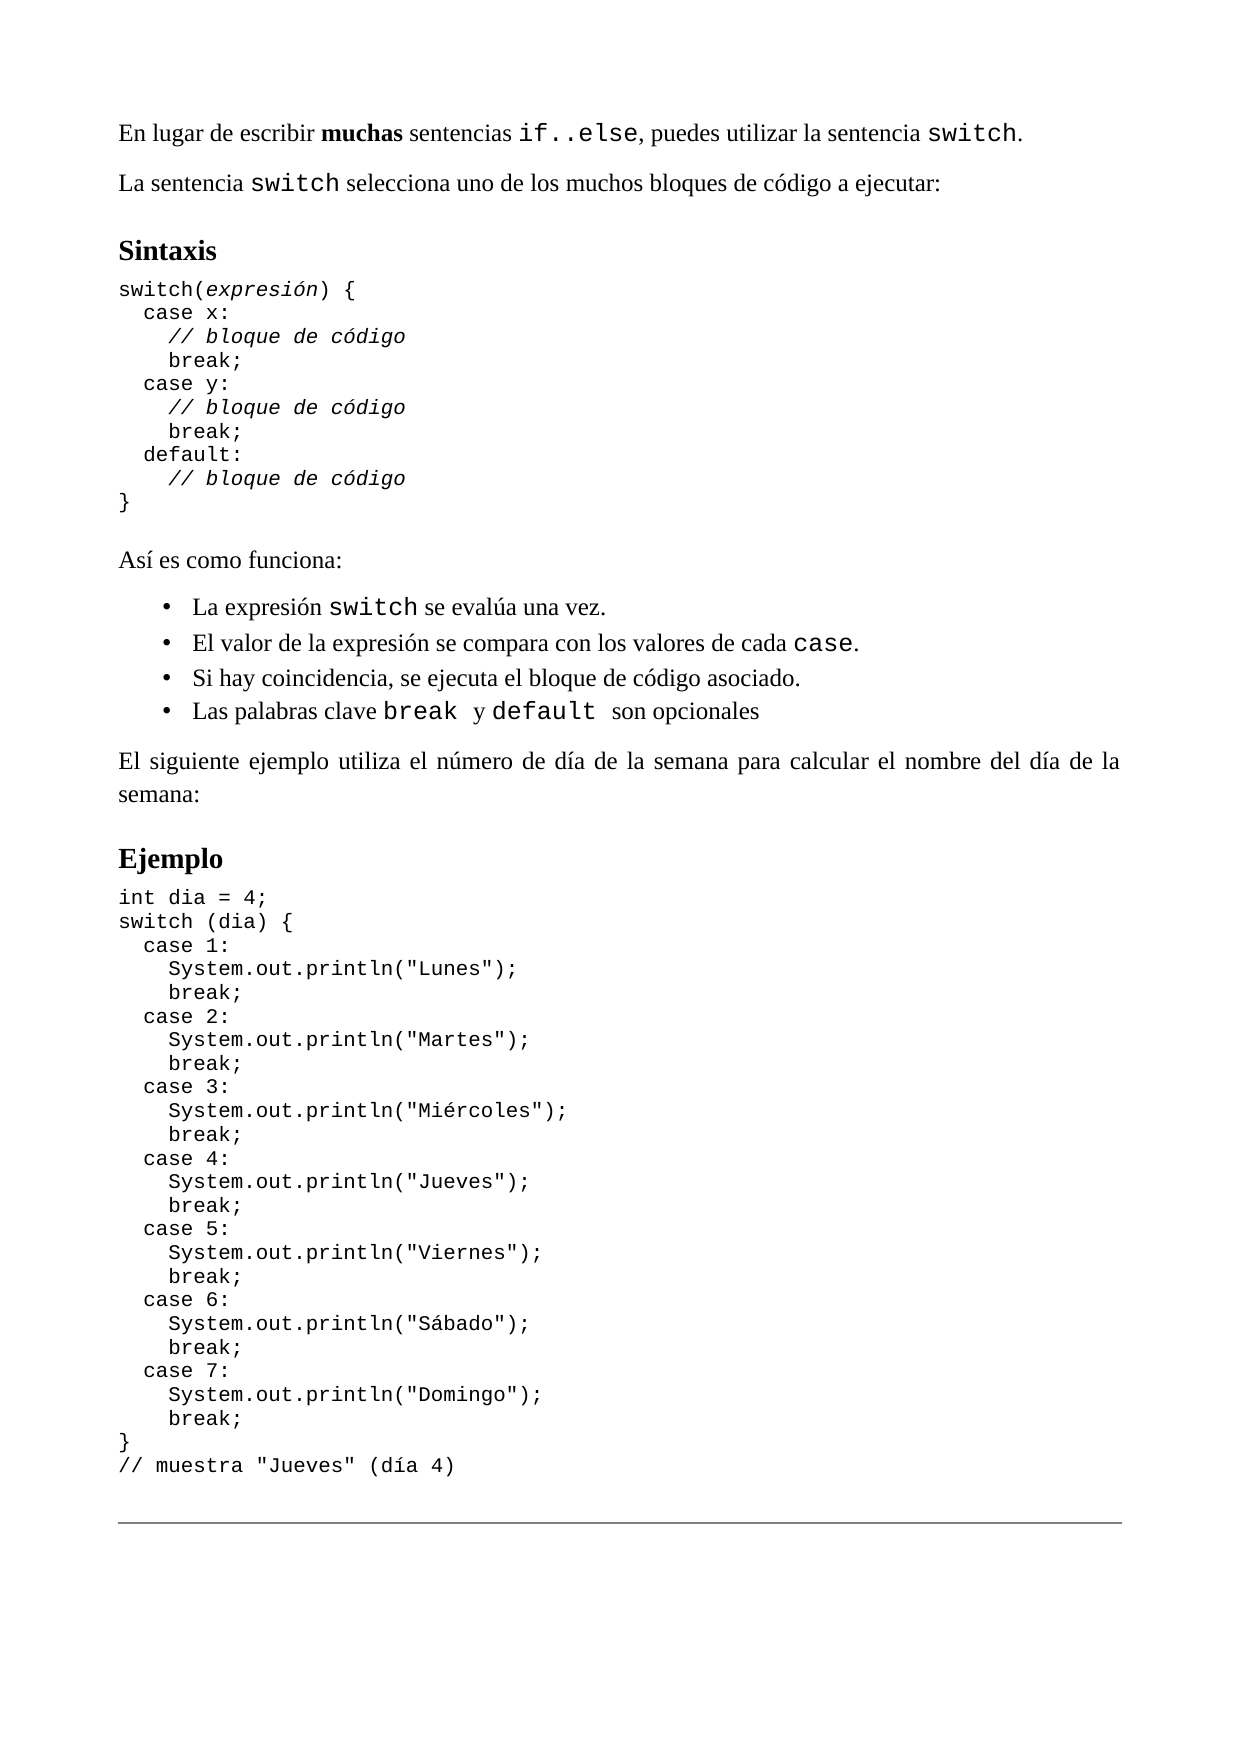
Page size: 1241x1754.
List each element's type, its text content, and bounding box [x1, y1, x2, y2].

text } [118, 492, 1122, 515]
text case 6: [118, 1289, 1122, 1313]
text System.out.println("Sábado"); [118, 1313, 1122, 1337]
text El siguiente ejemplo utiliza el número de día de la semana para calcular el nombre del día de la semana: [118, 746, 1122, 808]
text // bloque de código [118, 397, 1122, 421]
list Las palabras clave break y default son opcionales [162, 696, 1122, 727]
text case 4: [118, 1147, 1122, 1171]
text break; [118, 350, 1122, 373]
text int dia = 4; [118, 887, 1122, 911]
text case 7: [118, 1360, 1122, 1384]
text } [118, 1431, 1122, 1455]
text En lugar de escribir muchas sentencias if..else, puedes utilizar la sentencia switch. [118, 118, 1122, 149]
text case 2: [118, 1006, 1122, 1029]
text break; [118, 1124, 1122, 1147]
text case x: [118, 302, 1122, 326]
text System.out.println("Viernes"); [118, 1242, 1122, 1266]
subtitle Ejemplo [118, 841, 1122, 875]
text // bloque de código [118, 468, 1122, 492]
subtitle Sintaxis [118, 233, 1122, 266]
text switch(expresión) { [118, 279, 1122, 302]
text case 1: [118, 935, 1122, 958]
text // bloque de código [118, 326, 1122, 350]
text case 3: [118, 1077, 1122, 1100]
text System.out.println("Martes"); [118, 1029, 1122, 1053]
text System.out.println("Jueves"); [118, 1171, 1122, 1195]
text break; [118, 1266, 1122, 1289]
text break; [118, 1337, 1122, 1360]
list El valor de la expresión se compara con los valores de cada case. [162, 628, 1122, 658]
text break; [118, 421, 1122, 444]
text break; [118, 1053, 1122, 1077]
text case 5: [118, 1218, 1122, 1242]
text switch (dia) { [118, 911, 1122, 935]
text // muestra "Jueves" (día 4) [118, 1455, 1122, 1478]
text Así es como funciona: [118, 545, 1122, 573]
text default: [118, 444, 1122, 468]
list Si hay coincidencia, se ejecuta el bloque de código asociado. [162, 663, 1122, 692]
text System.out.println("Miércoles"); [118, 1100, 1122, 1124]
text break; [118, 982, 1122, 1006]
text break; [118, 1195, 1122, 1218]
list La expresión switch se evalúa una vez. [162, 592, 1122, 623]
text break; [118, 1408, 1122, 1431]
text case y: [118, 373, 1122, 397]
text La sentencia switch selecciona uno de los muchos bloques de código a ejecutar: [118, 168, 1122, 199]
text System.out.println("Domingo"); [118, 1384, 1122, 1408]
text System.out.println("Lunes"); [118, 958, 1122, 982]
